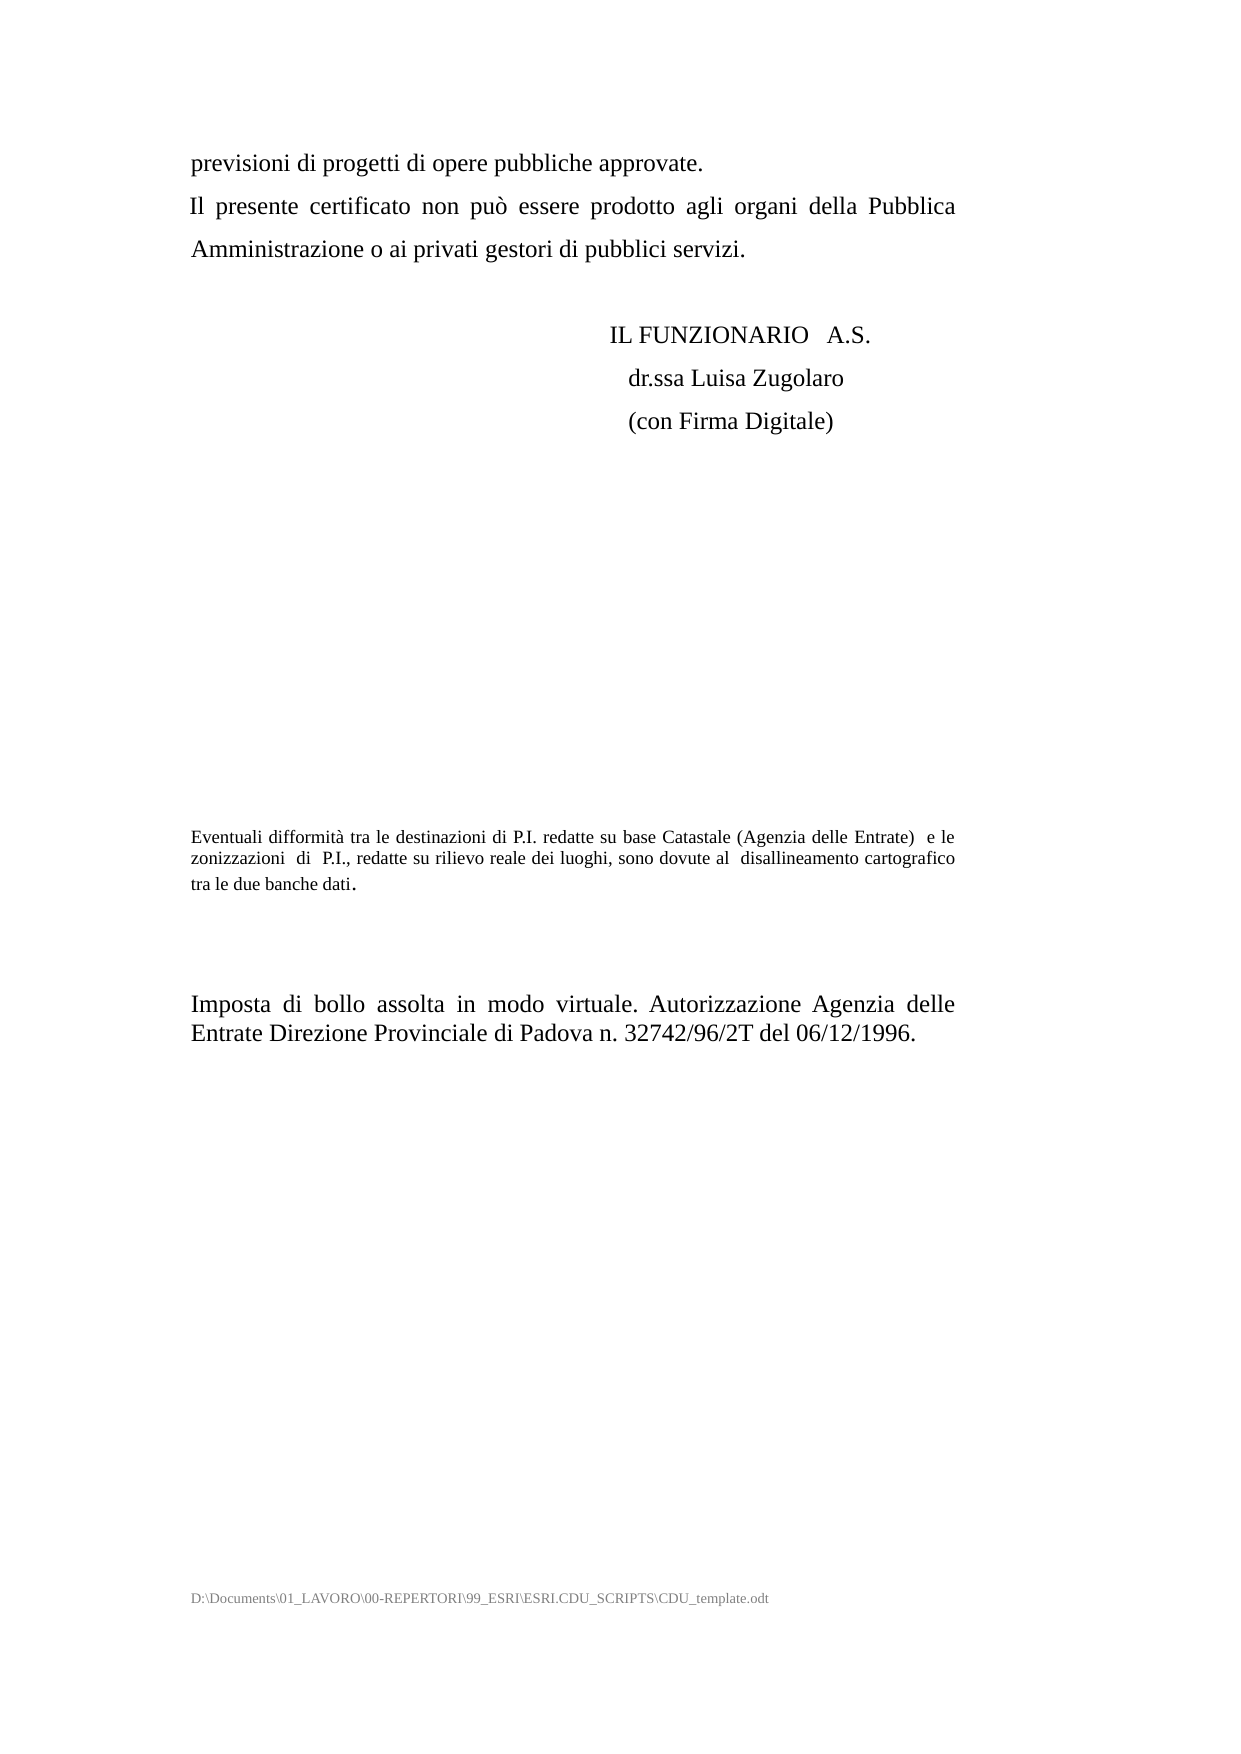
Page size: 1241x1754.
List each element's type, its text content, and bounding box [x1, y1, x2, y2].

text IL FUNZIONARIO A.S. [191, 320, 956, 349]
text Eventuali difformità tra le destinazioni di P.I. redatte su base Catastale (Agenzia delle Entrate) e le zonizzazioni di P.I., redatte su rilievo reale dei luoghi, sono dovute al disallineamento cartografico tra le due banche dati. [191, 826, 956, 895]
text (con Firma Digitale) [191, 406, 956, 435]
text previsioni di progetti di opere pubbliche approvate. [189, 148, 956, 176]
text Il presente certificato non può essere prodotto agli organi della Pubblica Amministrazione o ai privati gestori di pubblici servizi. [189, 191, 956, 263]
text dr.ssa Luisa Zugolaro [191, 363, 956, 392]
text Imposta di bollo assolta in modo virtuale. Autorizzazione Agenzia delle Entrate Direzione Provinciale di Padova n. 32742/96/2T del 06/12/1996. [191, 989, 956, 1047]
